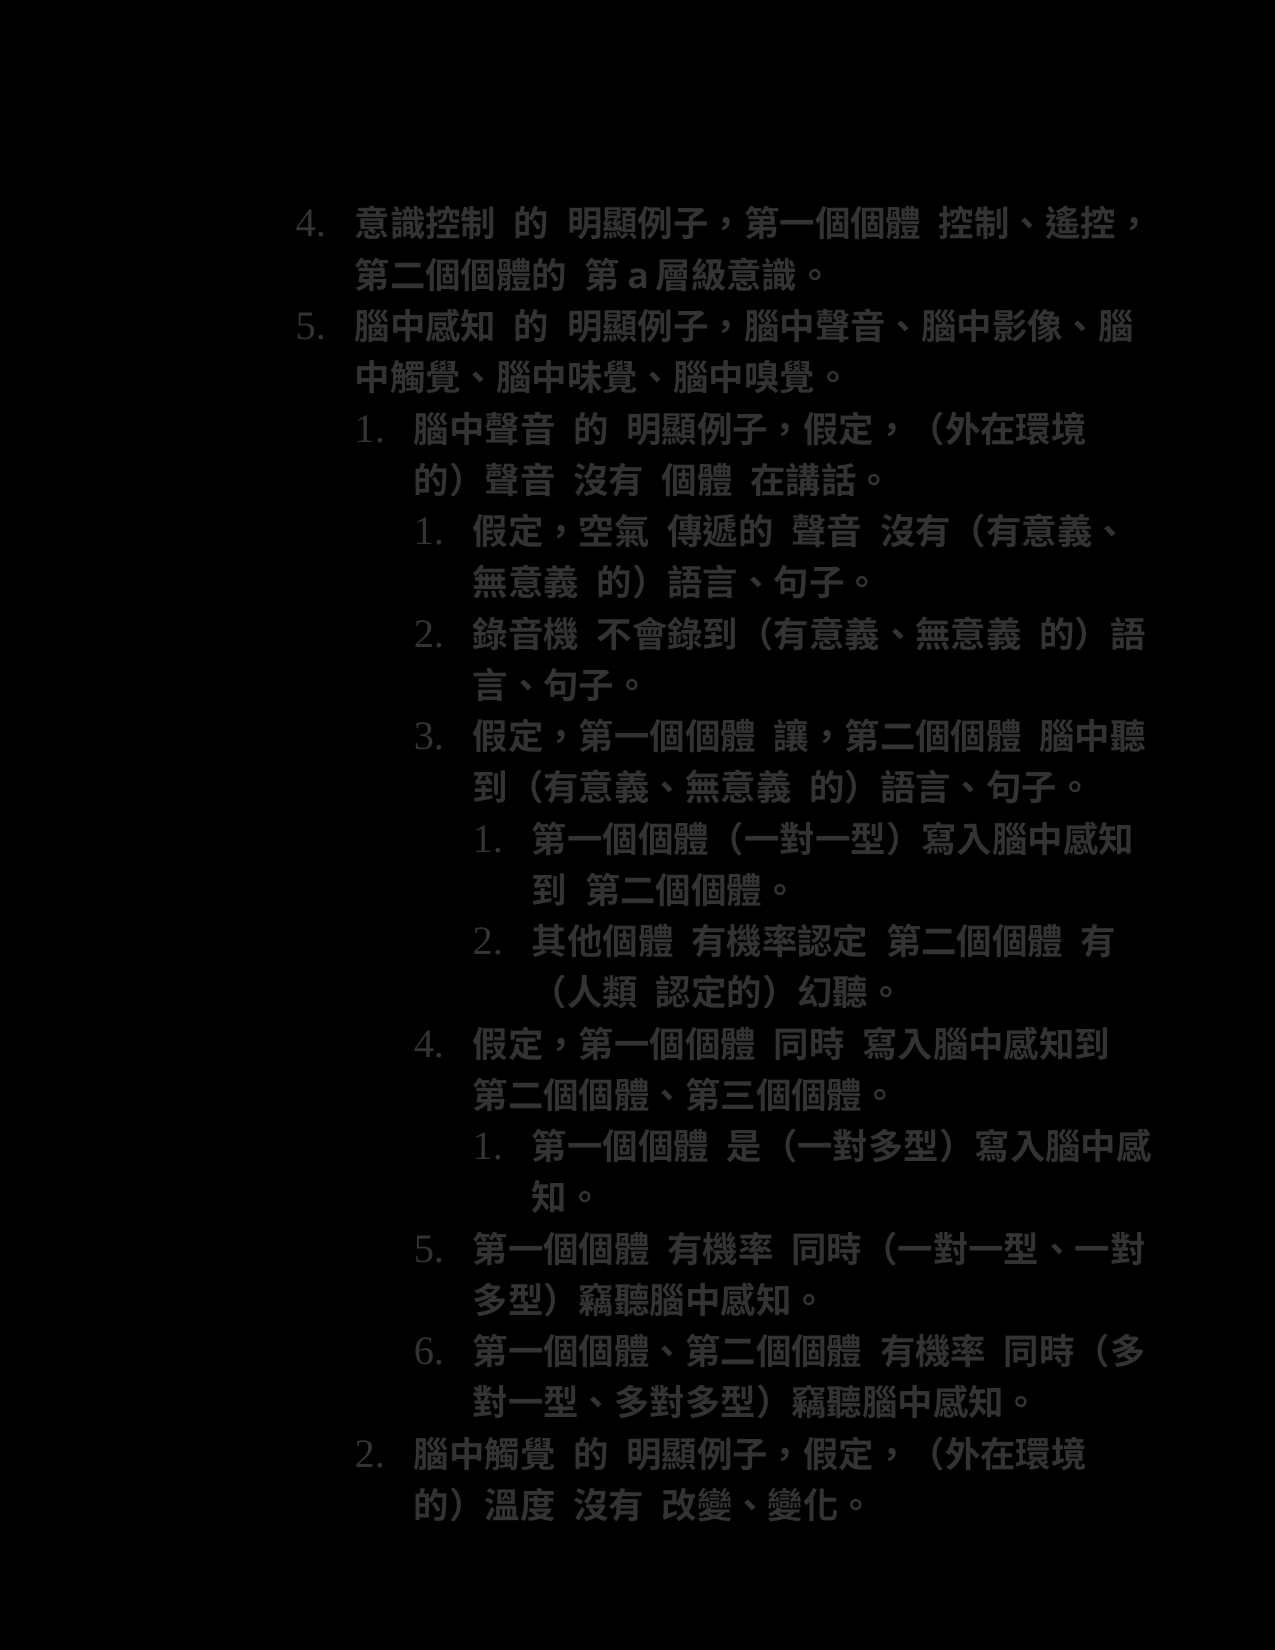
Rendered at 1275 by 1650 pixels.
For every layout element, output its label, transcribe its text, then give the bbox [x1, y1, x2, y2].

list 第一個個體、第二個個體 有機率 同時（多對一型、多對多型）竊聽腦中感知。 [413, 1323, 1157, 1426]
list 意識控制 的 明顯例子，第一個個體 控制、遙控，第二個個體的 第a層級意識。 [295, 196, 1157, 298]
list 腦中觸覺 的 明顯例子，假定，（外在環境 的）溫度 沒有 改變、變化。 [354, 1426, 1157, 1528]
list 第一個個體 是（一對多型）寫入腦中感知。 [472, 1118, 1157, 1221]
list 假定，空氣 傳遞的 聲音 沒有（有意義、無意義 的）語言、句子。 [413, 503, 1157, 606]
list 第一個個體 有機率 同時（一對一型、一對多型）竊聽腦中感知。 [413, 1221, 1157, 1323]
list 假定，第一個個體 同時 寫入腦中感知到 第二個個體、第三個個體。 [413, 1016, 1157, 1118]
list 其他個體 有機率認定 第二個個體 有（人類 認定的）幻聽。 [472, 913, 1157, 1016]
list 腦中聲音 的 明顯例子，假定，（外在環境 的）聲音 沒有 個體 在講話。 [354, 401, 1157, 503]
list 第一個個體（一對一型）寫入腦中感知到 第二個個體。 [472, 811, 1157, 913]
list 假定，第一個個體 讓，第二個個體 腦中聽到（有意義、無意義 的）語言、句子。 [413, 708, 1157, 811]
list 腦中感知 的 明顯例子，腦中聲音、腦中影像、腦中觸覺、腦中味覺、腦中嗅覺。 [295, 298, 1157, 401]
list 錄音機 不會錄到（有意義、無意義 的）語言、句子。 [413, 606, 1157, 708]
